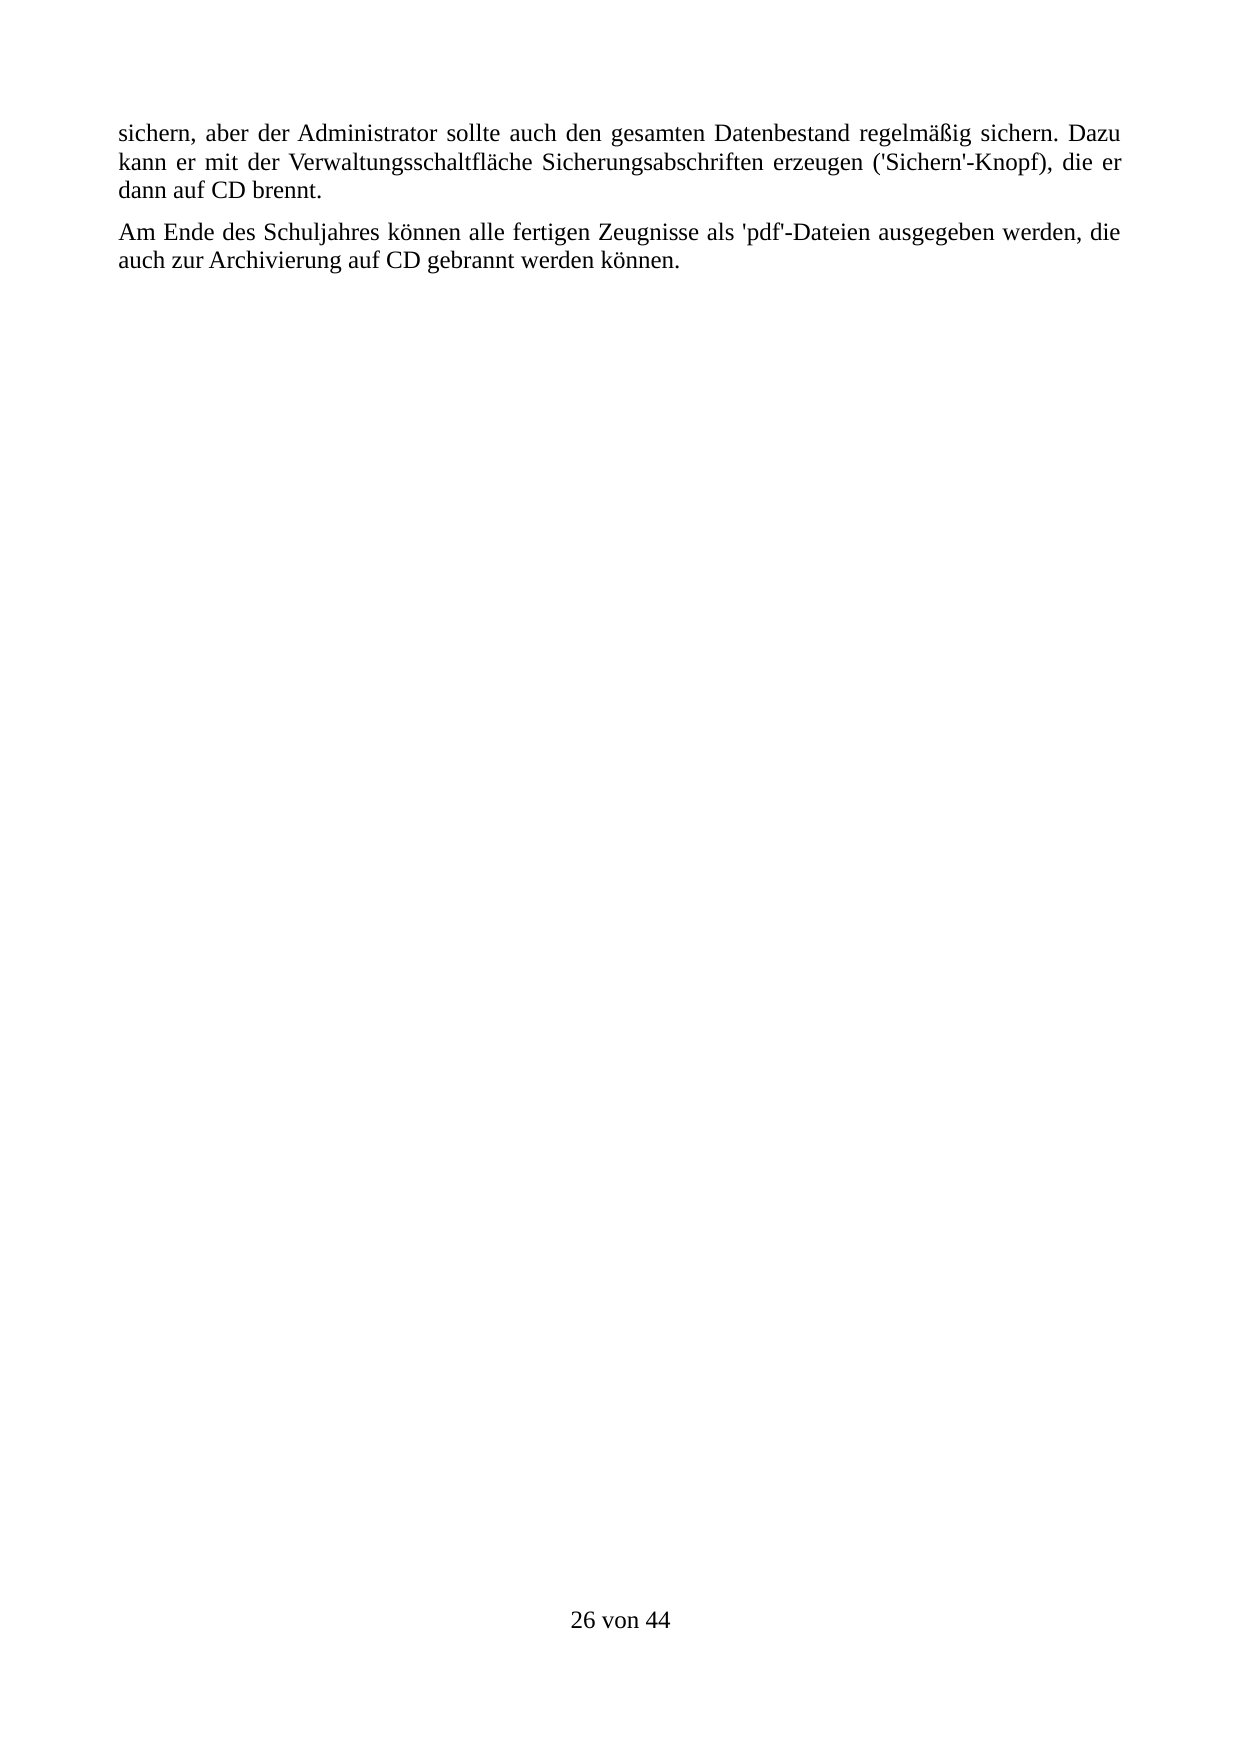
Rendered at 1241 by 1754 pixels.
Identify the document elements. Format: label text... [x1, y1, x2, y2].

text sichern, aber der Administrator sollte auch den gesamten Datenbestand regelmäßig sichern. Dazu kann er mit der Verwaltungsschaltfläche Sicherungsabschriften erzeugen ('Sichern'-Knopf), die er dann auf CD brennt. [118, 118, 1122, 204]
text Am Ende des Schuljahres können alle fertigen Zeugnisse als 'pdf'-Dateien ausgegeben werden, die auch zur Archivierung auf CD gebrannt werden können. [118, 217, 1122, 274]
